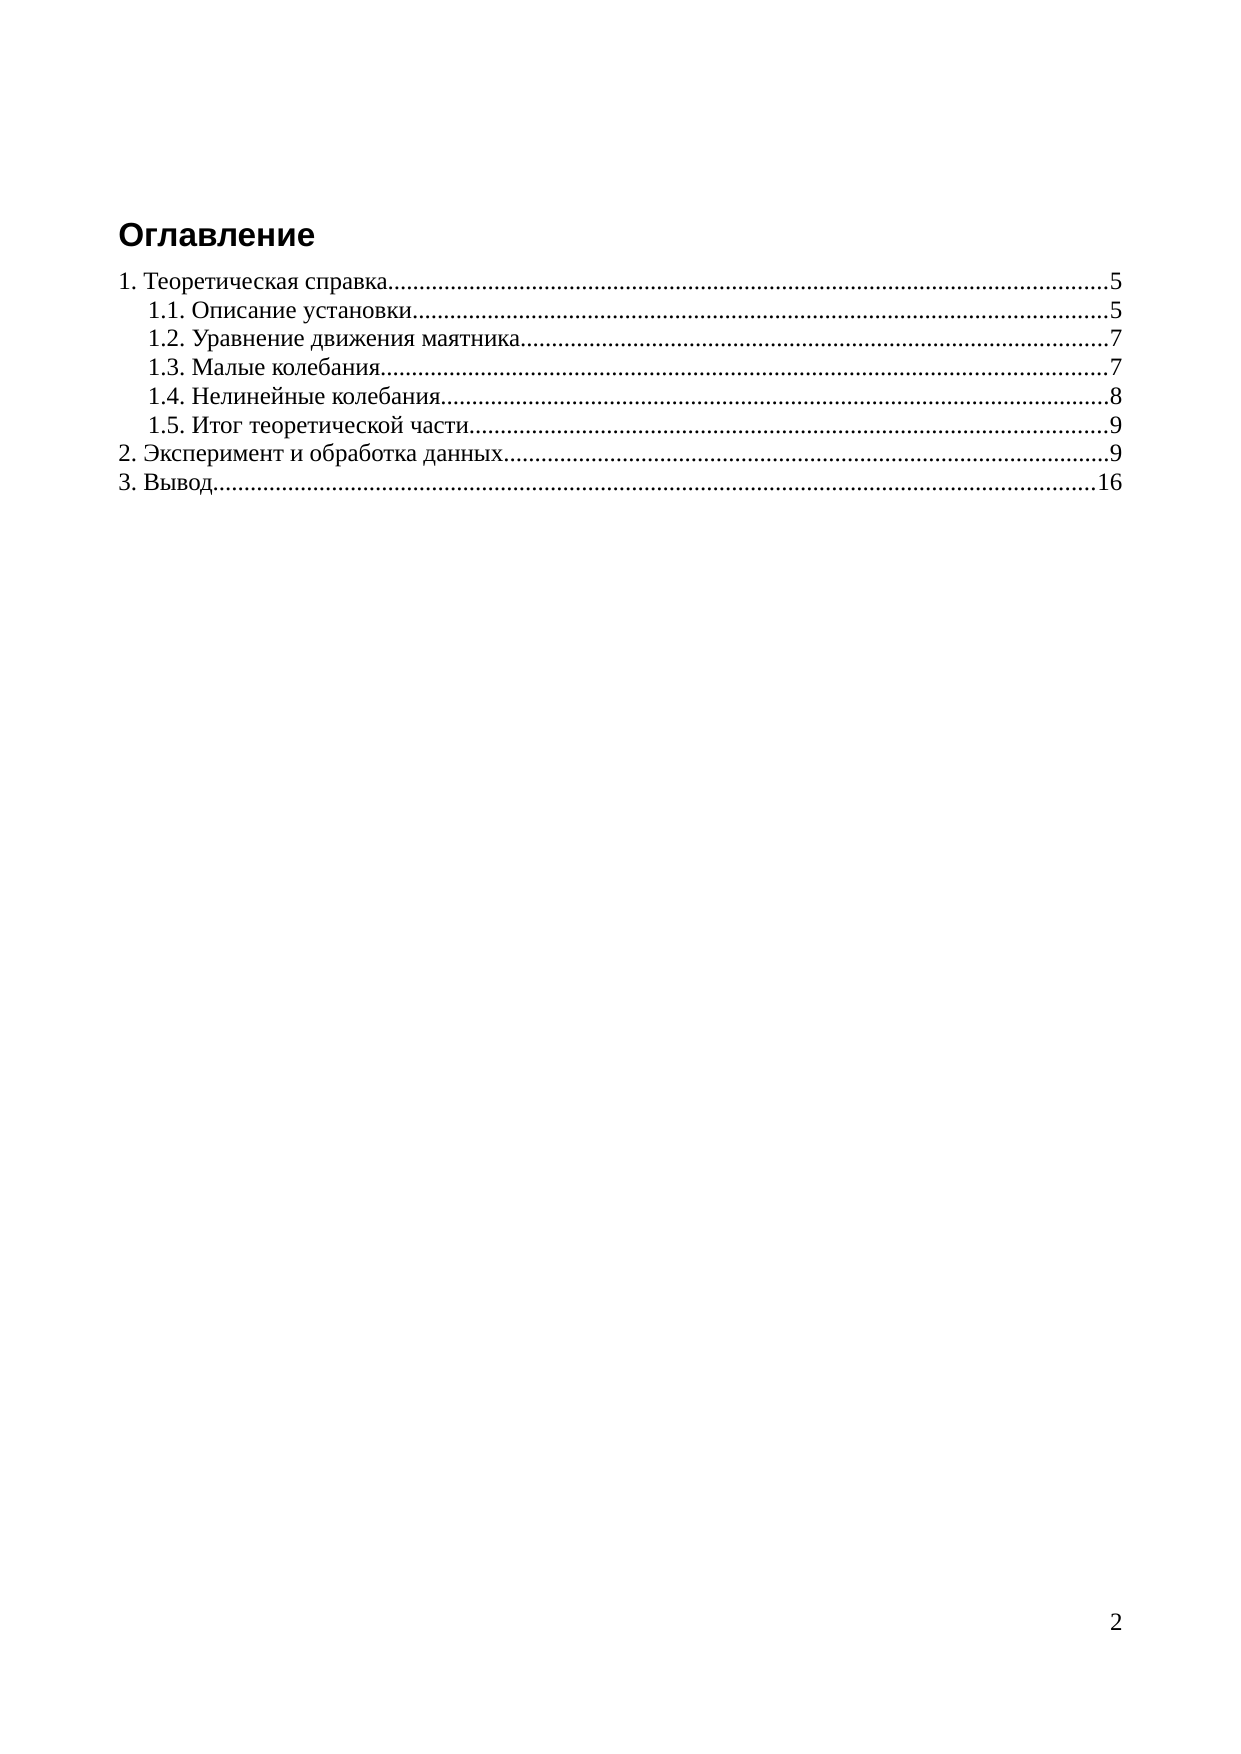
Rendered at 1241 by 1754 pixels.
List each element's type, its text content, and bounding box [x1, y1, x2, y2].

text 1.1. Описание установки 5 [148, 295, 1122, 323]
text 1.5. Итог теоретической части 9 [148, 410, 1122, 438]
text 1.2. Уравнение движения маятника 7 [148, 323, 1122, 352]
text 3. Вывод 16 [118, 467, 1122, 496]
text 1.3. Малые колебания 7 [148, 352, 1122, 381]
subtitle Оглавление [118, 215, 1122, 253]
text 1.4. Нелинейные колебания 8 [148, 381, 1122, 410]
text 2. Эксперимент и обработка данных 9 [118, 438, 1122, 467]
text 1. Теоретическая справка 5 [118, 266, 1122, 295]
